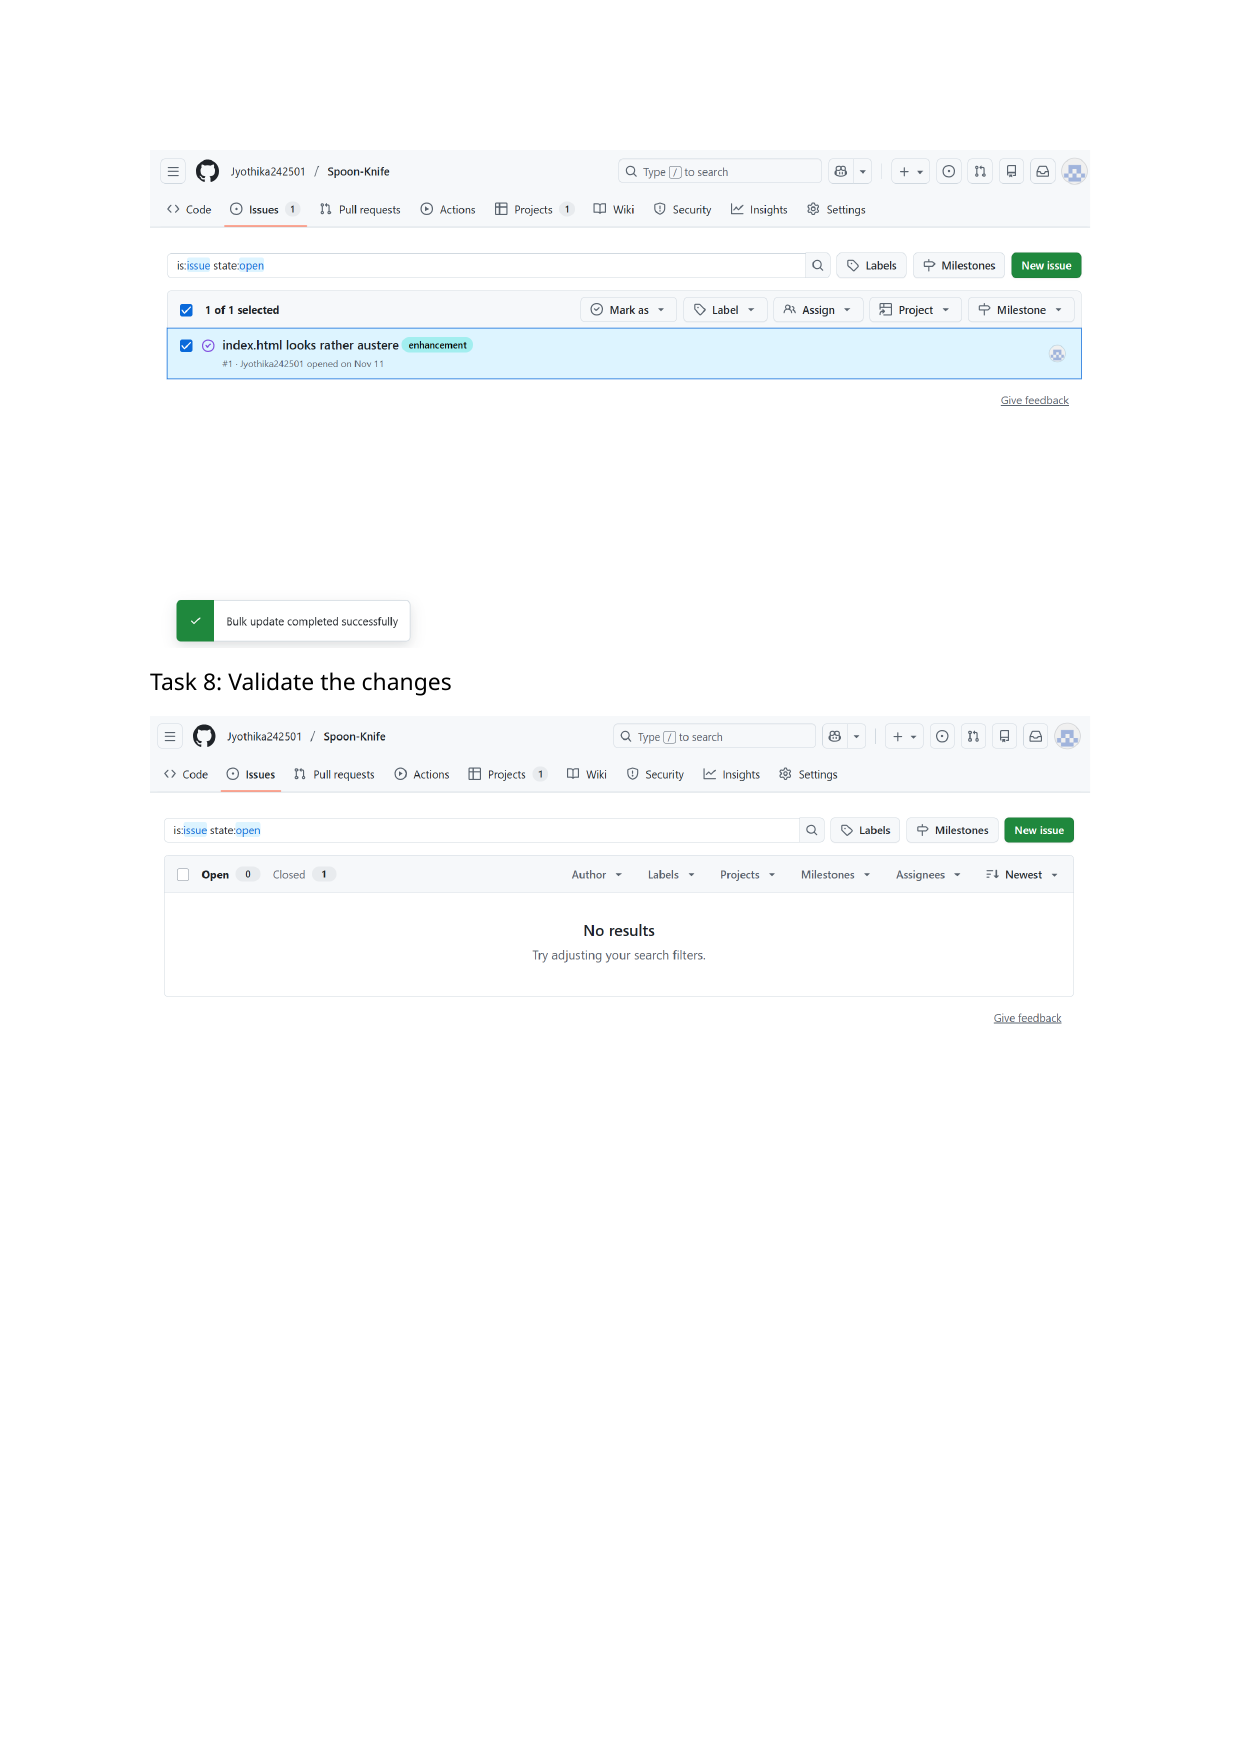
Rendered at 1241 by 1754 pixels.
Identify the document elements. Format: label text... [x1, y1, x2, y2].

text Task 8: Validate the changes [150, 666, 1090, 697]
